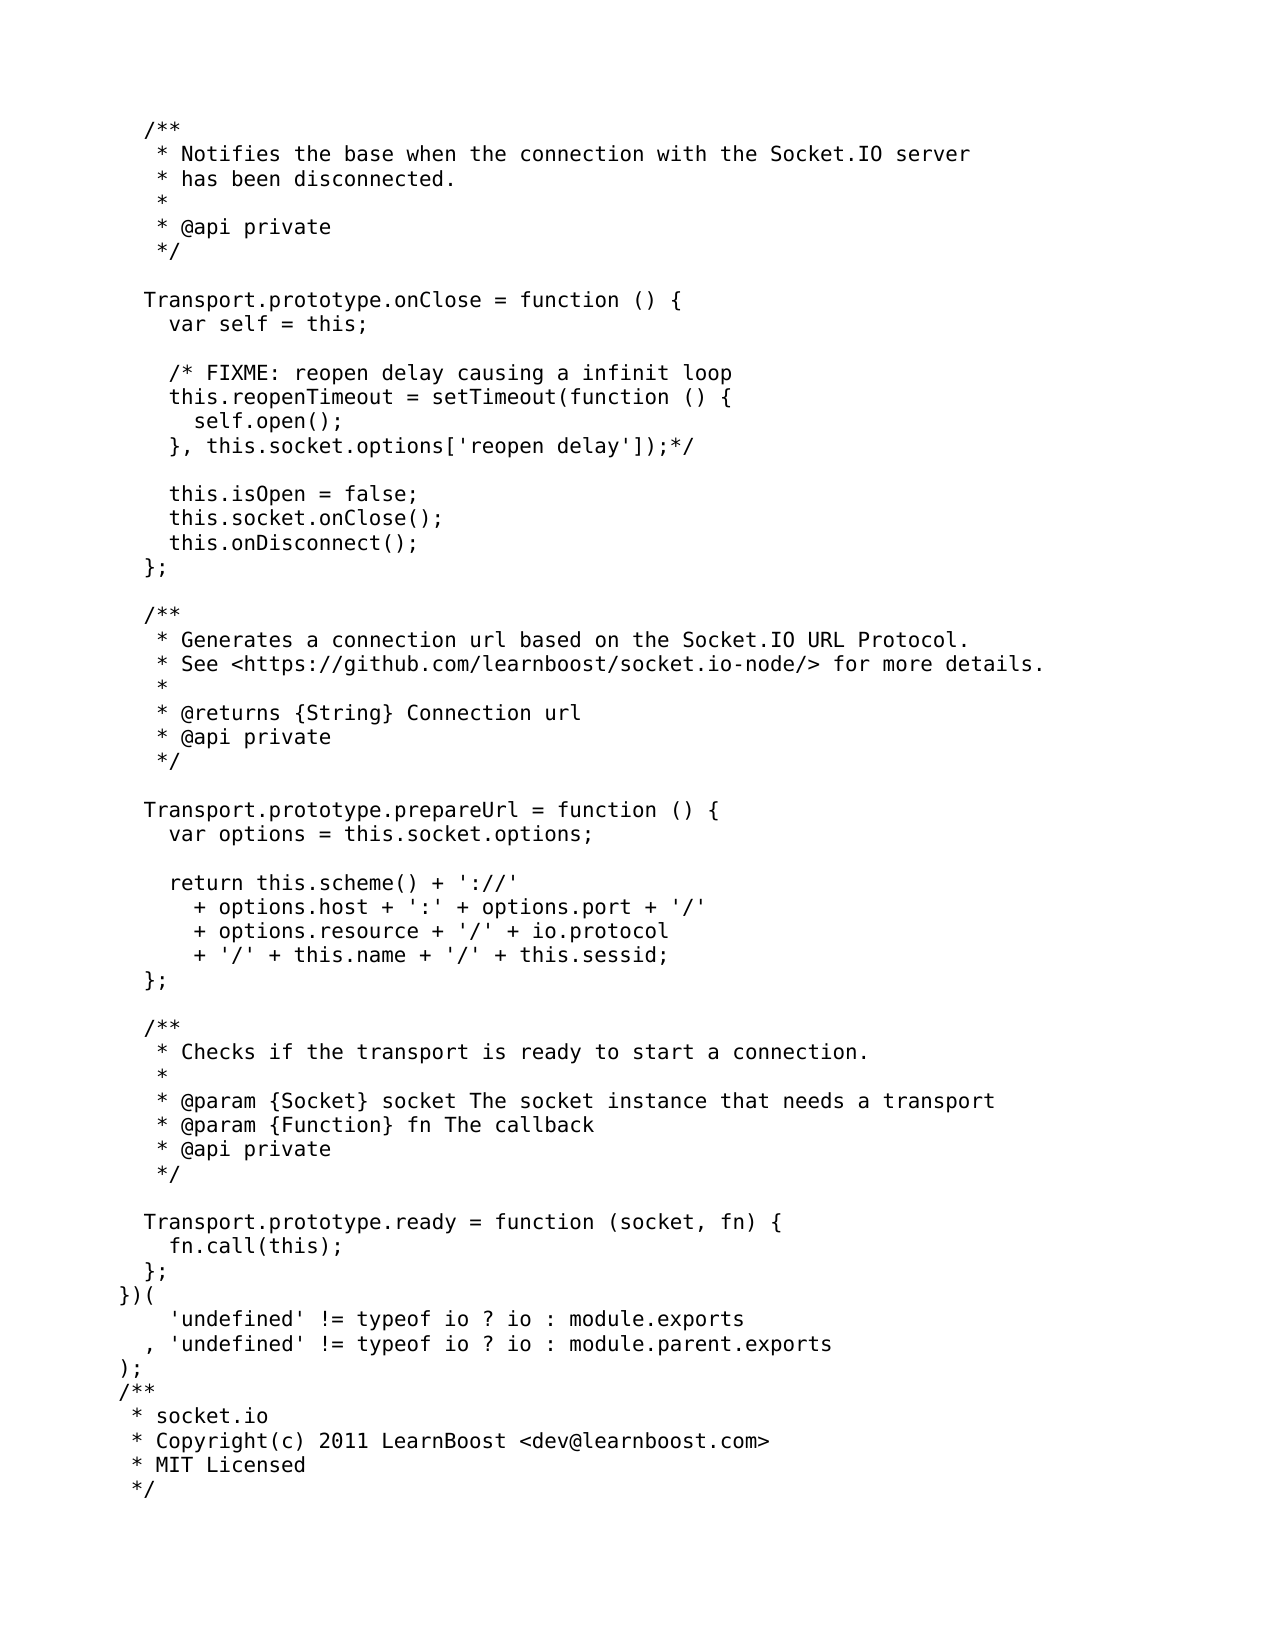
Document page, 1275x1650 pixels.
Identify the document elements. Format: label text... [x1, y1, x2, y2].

text * [118, 191, 1157, 215]
text * Generates a connection url based on the Socket.IO URL Protocol. [118, 628, 1157, 652]
text this.reopenTimeout = setTimeout(function () { [118, 385, 1157, 409]
text * Copyright(c) 2011 LearnBoost <dev@learnboost.com> [118, 1429, 1157, 1453]
text ); [118, 1356, 1157, 1380]
text * socket.io [118, 1404, 1157, 1429]
text * See <https://github.com/learnboost/socket.io-node/> for more details. [118, 652, 1157, 676]
text */ [118, 749, 1157, 773]
text Transport.prototype.onClose = function () { [118, 288, 1157, 312]
text return this.scheme() + '://' [118, 871, 1157, 895]
text /* FIXME: reopen delay causing a infinit loop [118, 361, 1157, 385]
text * [118, 1065, 1157, 1089]
text * @param {Function} fn The callback [118, 1113, 1157, 1137]
text * @api private [118, 215, 1157, 239]
text /** [118, 118, 1157, 142]
text * MIT Licensed [118, 1453, 1157, 1477]
text /** [118, 1016, 1157, 1040]
text })( [118, 1283, 1157, 1307]
text * [118, 676, 1157, 701]
text */ [118, 1162, 1157, 1186]
text /** [118, 603, 1157, 628]
text * Checks if the transport is ready to start a connection. [118, 1040, 1157, 1065]
text Transport.prototype.prepareUrl = function () { [118, 798, 1157, 822]
text */ [118, 1477, 1157, 1502]
text var self = this; [118, 312, 1157, 337]
text }, this.socket.options['reopen delay']);*/ [118, 434, 1157, 458]
text , 'undefined' != typeof io ? io : module.parent.exports [118, 1332, 1157, 1356]
text this.onDisconnect(); [118, 531, 1157, 555]
text + options.host + ':' + options.port + '/' [118, 895, 1157, 919]
text + options.resource + '/' + io.protocol [118, 919, 1157, 943]
text * @param {Socket} socket The socket instance that needs a transport [118, 1089, 1157, 1113]
text this.isOpen = false; [118, 482, 1157, 506]
text * @returns {String} Connection url [118, 701, 1157, 725]
text self.open(); [118, 409, 1157, 434]
text Transport.prototype.ready = function (socket, fn) { [118, 1210, 1157, 1234]
text */ [118, 239, 1157, 264]
text * @api private [118, 1137, 1157, 1162]
text var options = this.socket.options; [118, 822, 1157, 846]
text fn.call(this); [118, 1234, 1157, 1259]
text + '/' + this.name + '/' + this.sessid; [118, 943, 1157, 968]
text }; [118, 555, 1157, 579]
text }; [118, 1259, 1157, 1283]
text this.socket.onClose(); [118, 506, 1157, 531]
text /** [118, 1380, 1157, 1404]
text * Notifies the base when the connection with the Socket.IO server [118, 142, 1157, 167]
text }; [118, 968, 1157, 992]
text * @api private [118, 725, 1157, 749]
text 'undefined' != typeof io ? io : module.exports [118, 1307, 1157, 1332]
text * has been disconnected. [118, 167, 1157, 191]
